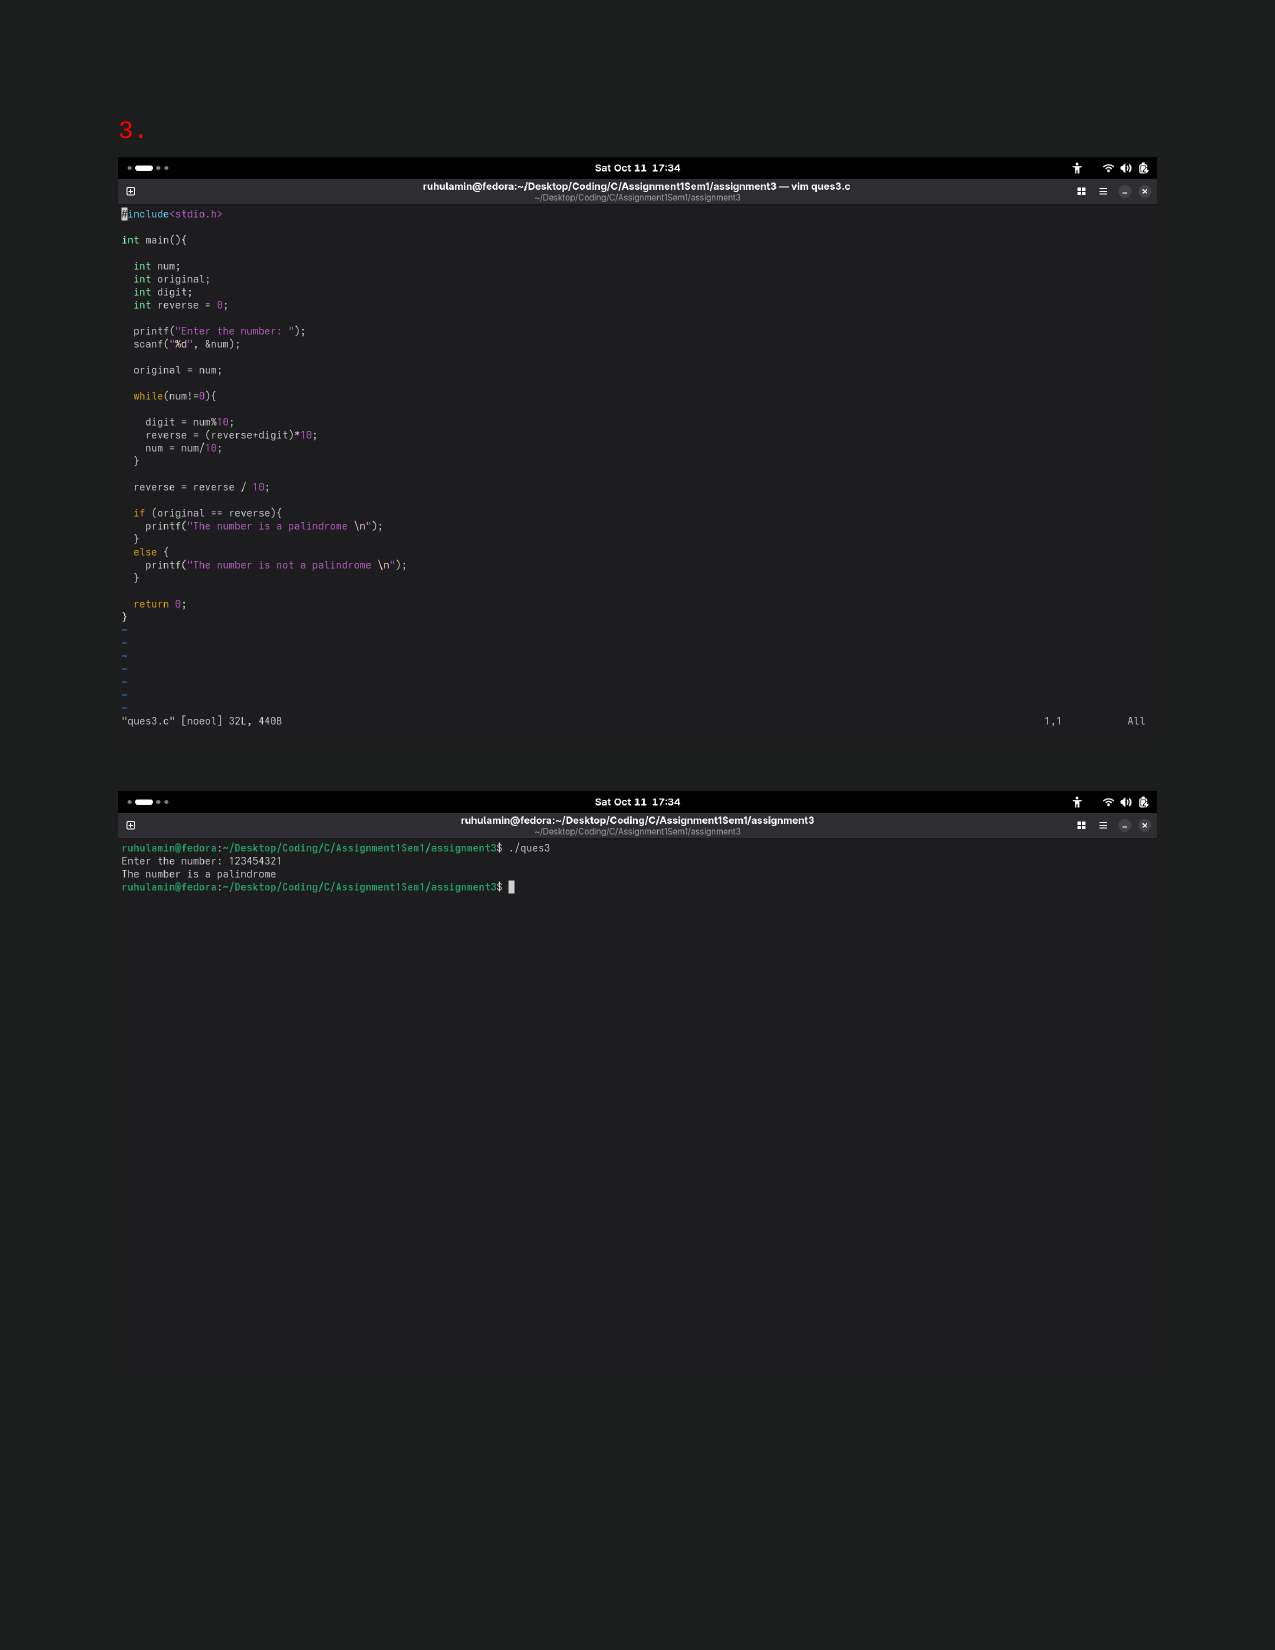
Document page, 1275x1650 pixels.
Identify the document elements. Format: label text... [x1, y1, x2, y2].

text 3. [118, 118, 1157, 146]
picture [118, 157, 1157, 742]
picture [118, 791, 1157, 1376]
